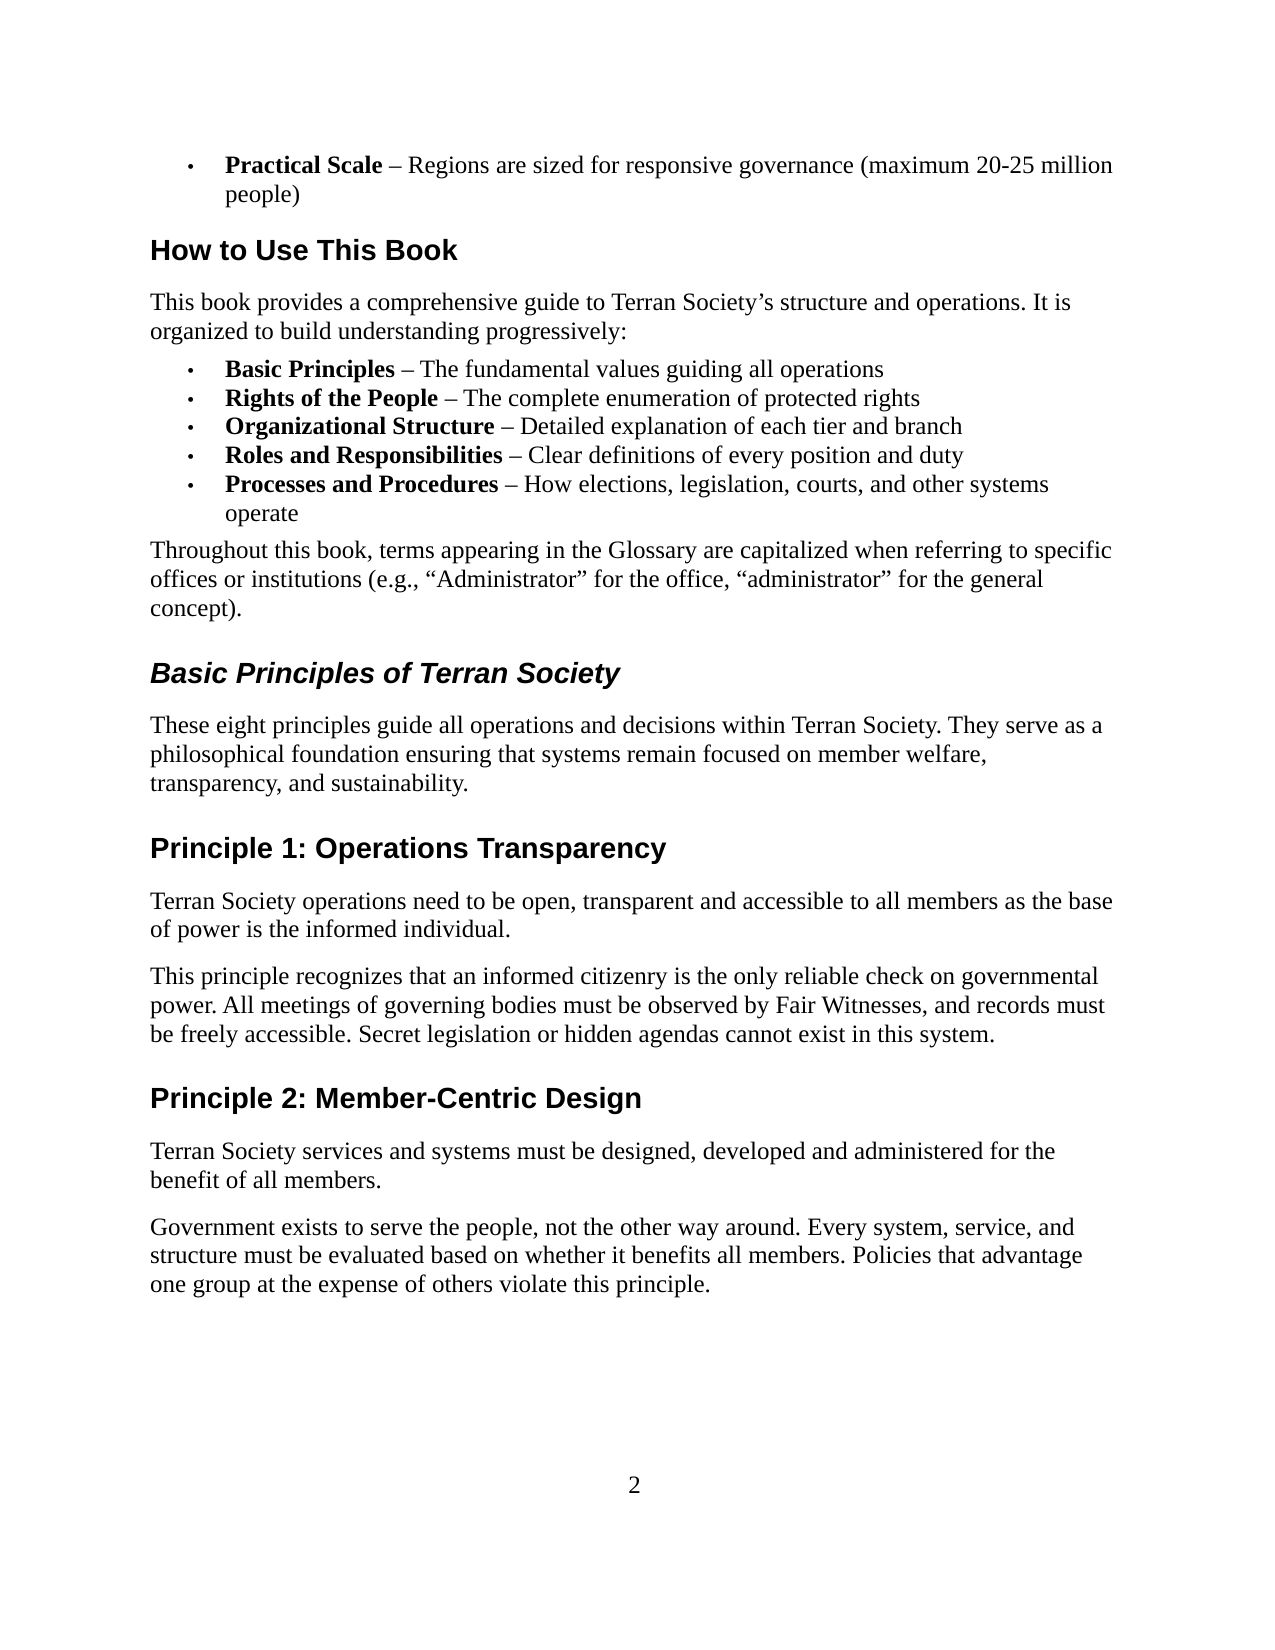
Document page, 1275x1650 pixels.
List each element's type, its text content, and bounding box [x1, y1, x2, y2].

list Roles and Responsibilities – Clear definitions of every position and duty [187, 440, 1125, 469]
subtitle How to Use This Book [150, 232, 1125, 266]
text These eight principles guide all operations and decisions within Terran Society. They serve as a philosophical foundation ensuring that systems remain focused on member welfare, transparency, and sustainability. [150, 711, 1125, 797]
text This book provides a comprehensive guide to Terran Society’s structure and operations. It is organized to build understanding progressively: [150, 287, 1125, 345]
text This principle recognizes that an informed citizenry is the only reliable check on governmental power. All meetings of governing bodies must be observed by Fair Witnesses, and records must be freely accessible. Secret legislation or hidden agendas cannot exist in this system. [150, 961, 1125, 1047]
list Rights of the People – The complete enumeration of protected rights [187, 383, 1125, 411]
subtitle Basic Principles of Terran Society [150, 656, 1125, 689]
list Basic Principles – The fundamental values guiding all operations [187, 354, 1125, 383]
text Government exists to serve the people, not the other way around. Every system, service, and structure must be evaluated based on whether it benefits all members. Policies that advantage one group at the expense of others violate this principle. [150, 1212, 1125, 1298]
text Terran Society services and systems must be designed, developed and administered for the benefit of all members. [150, 1136, 1125, 1194]
text Terran Society operations need to be open, transparent and accessible to all members as the base of power is the informed individual. [150, 886, 1125, 943]
subtitle Principle 1: Operations Transparency [150, 831, 1125, 864]
list Processes and Procedures – How elections, legislation, courts, and other systems operate [187, 469, 1125, 526]
list Practical Scale – Regions are sized for responsive governance (maximum 20-25 million people) [187, 150, 1125, 207]
text Throughout this book, terms appearing in the Glossary are capitalized when referring to specific offices or institutions (e.g., “Administrator” for the office, “administrator” for the general concept). [150, 535, 1125, 622]
list Organizational Structure – Detailed explanation of each tier and branch [187, 411, 1125, 440]
subtitle Principle 2: Member-Centric Design [150, 1081, 1125, 1115]
